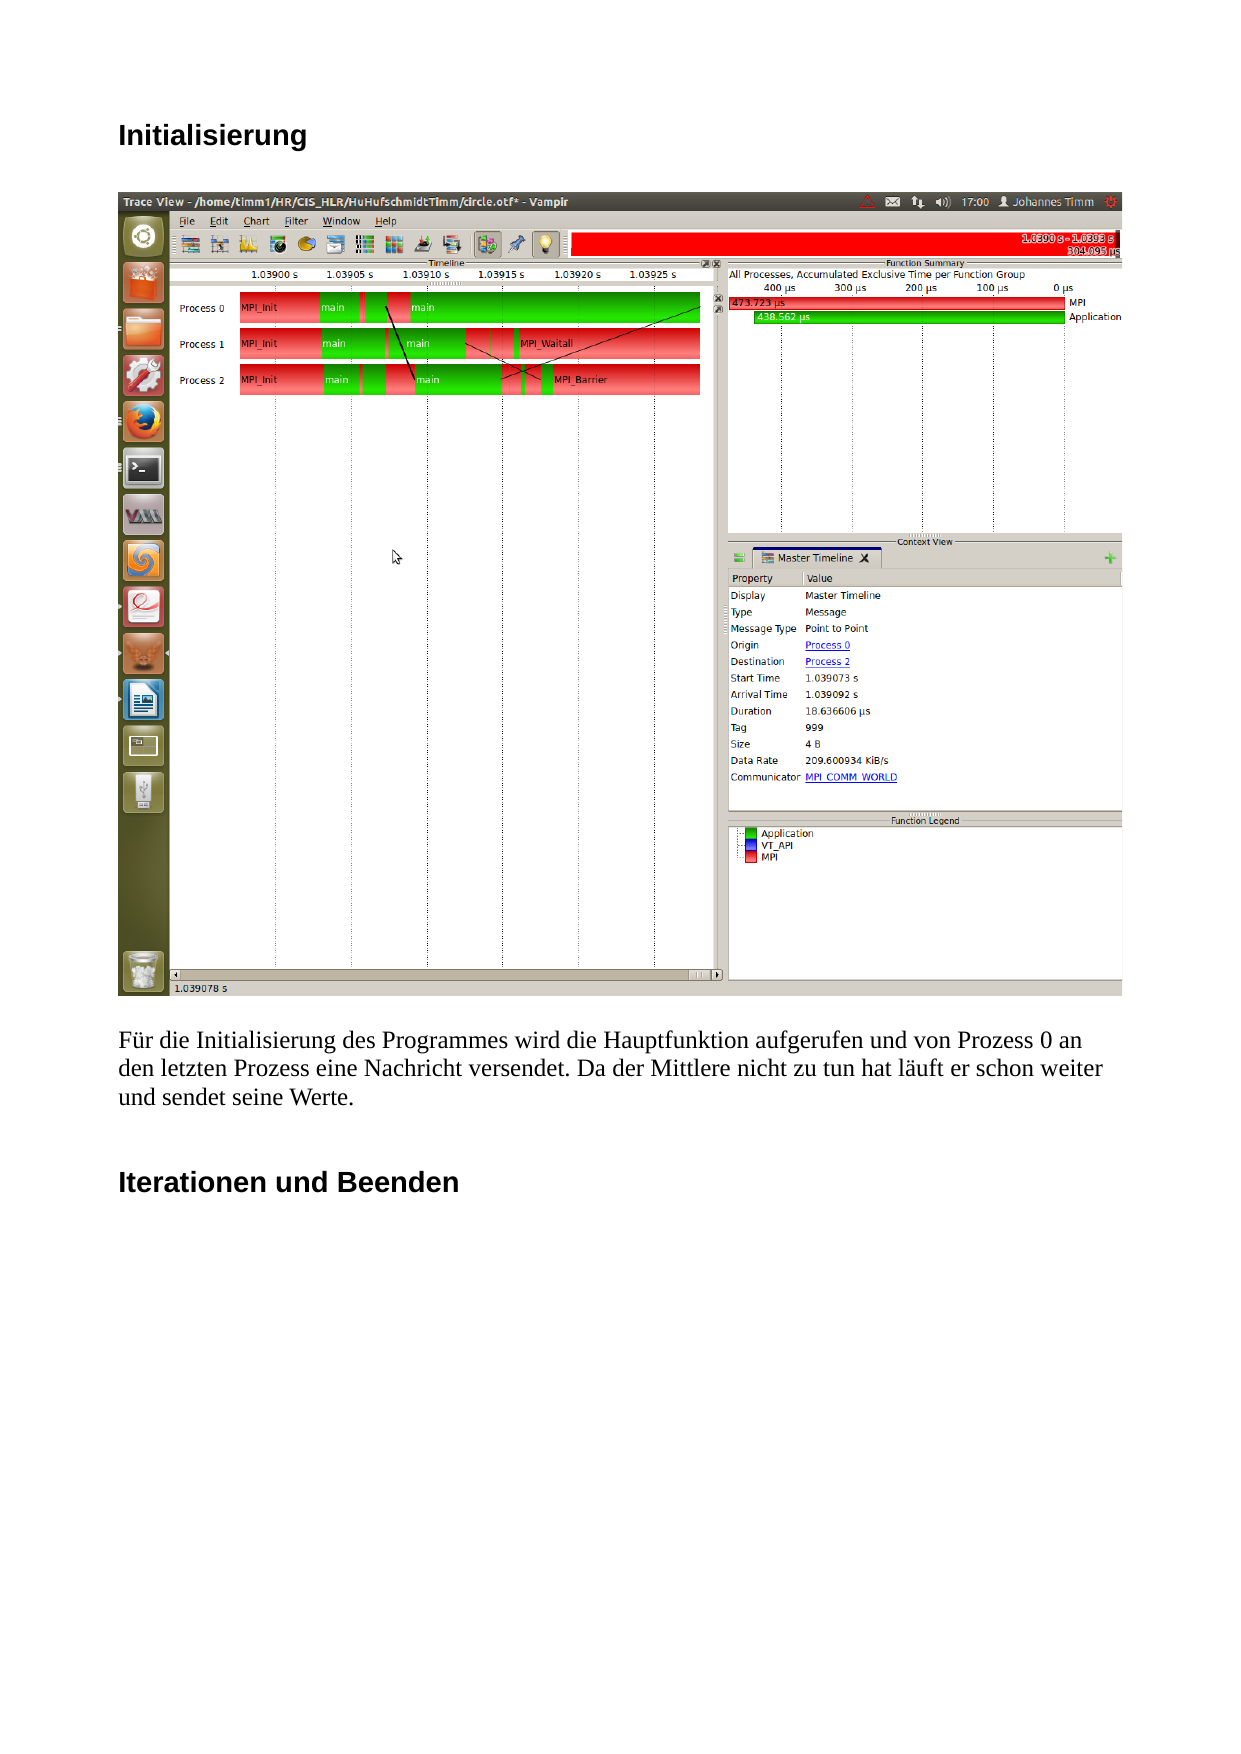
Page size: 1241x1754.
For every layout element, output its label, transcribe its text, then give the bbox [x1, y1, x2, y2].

text Für die Initialisierung des Programmes wird die Hauptfunktion aufgerufen und von Prozess 0 an den letzten Prozess eine Nachricht versendet. Da der Mittlere nicht zu tun hat läuft er schon weiter und sendet seine Werte. [118, 1025, 1122, 1111]
picture [118, 192, 1123, 996]
subtitle Initialisierung [118, 118, 1122, 152]
subtitle Iterationen und Beenden [118, 1165, 1122, 1198]
